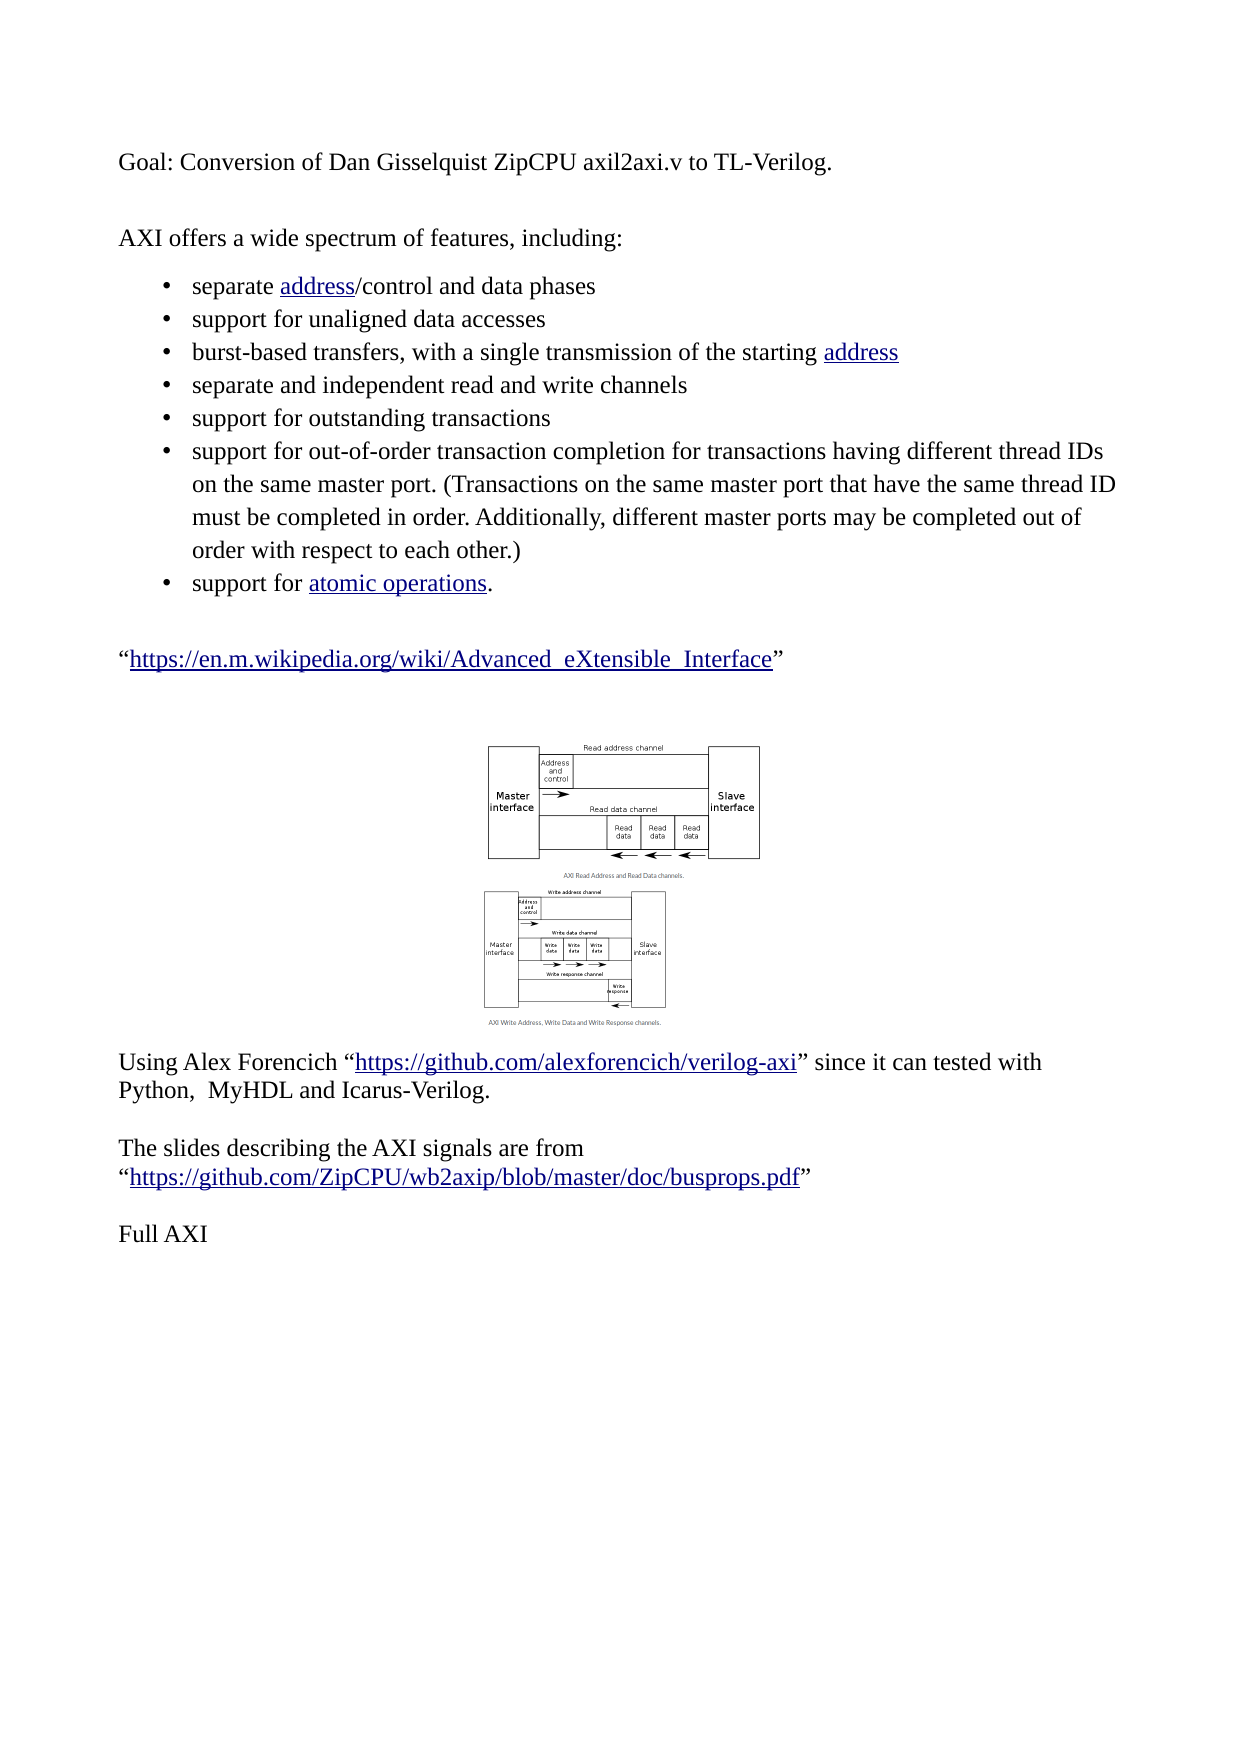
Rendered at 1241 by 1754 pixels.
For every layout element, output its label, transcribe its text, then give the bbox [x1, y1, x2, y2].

text Goal: Conversion of Dan Gisselquist ZipCPU axil2axi.v to TL-Verilog. [118, 147, 1122, 176]
text The slides describing the AXI signals are from “https://github.com/ZipCPU/wb2axip/blob/master/doc/busprops.pdf” [118, 1133, 1122, 1191]
list burst-based transfers, with a single transmission of the starting address [162, 337, 1122, 366]
list support for out-of-order transaction completion for transactions having different thread IDs on the same master port. (Transactions on the same master port that have the same thread ID must be completed in order. Additionally, different master ports may be completed out of order with respect to each other.) [162, 436, 1122, 564]
list support for unaligned data accesses [162, 304, 1122, 333]
text AXI offers a wide spectrum of features, including: [118, 223, 1122, 252]
list separate address/control and data phases [162, 271, 1122, 299]
text Using Alex Forencich “https://github.com/alexforencich/verilog-axi” since it can tested with Python, MyHDL and Icarus-Verilog. [118, 1047, 1122, 1104]
list support for outstanding transactions [162, 403, 1122, 432]
text Full AXI [118, 1219, 1122, 1248]
text “https://en.m.wikipedia.org/wiki/Advanced_eXtensible_Interface” [118, 644, 1122, 673]
picture [468, 730, 772, 1034]
list separate and independent read and write channels [162, 370, 1122, 399]
list support for atomic operations. [162, 568, 1122, 597]
